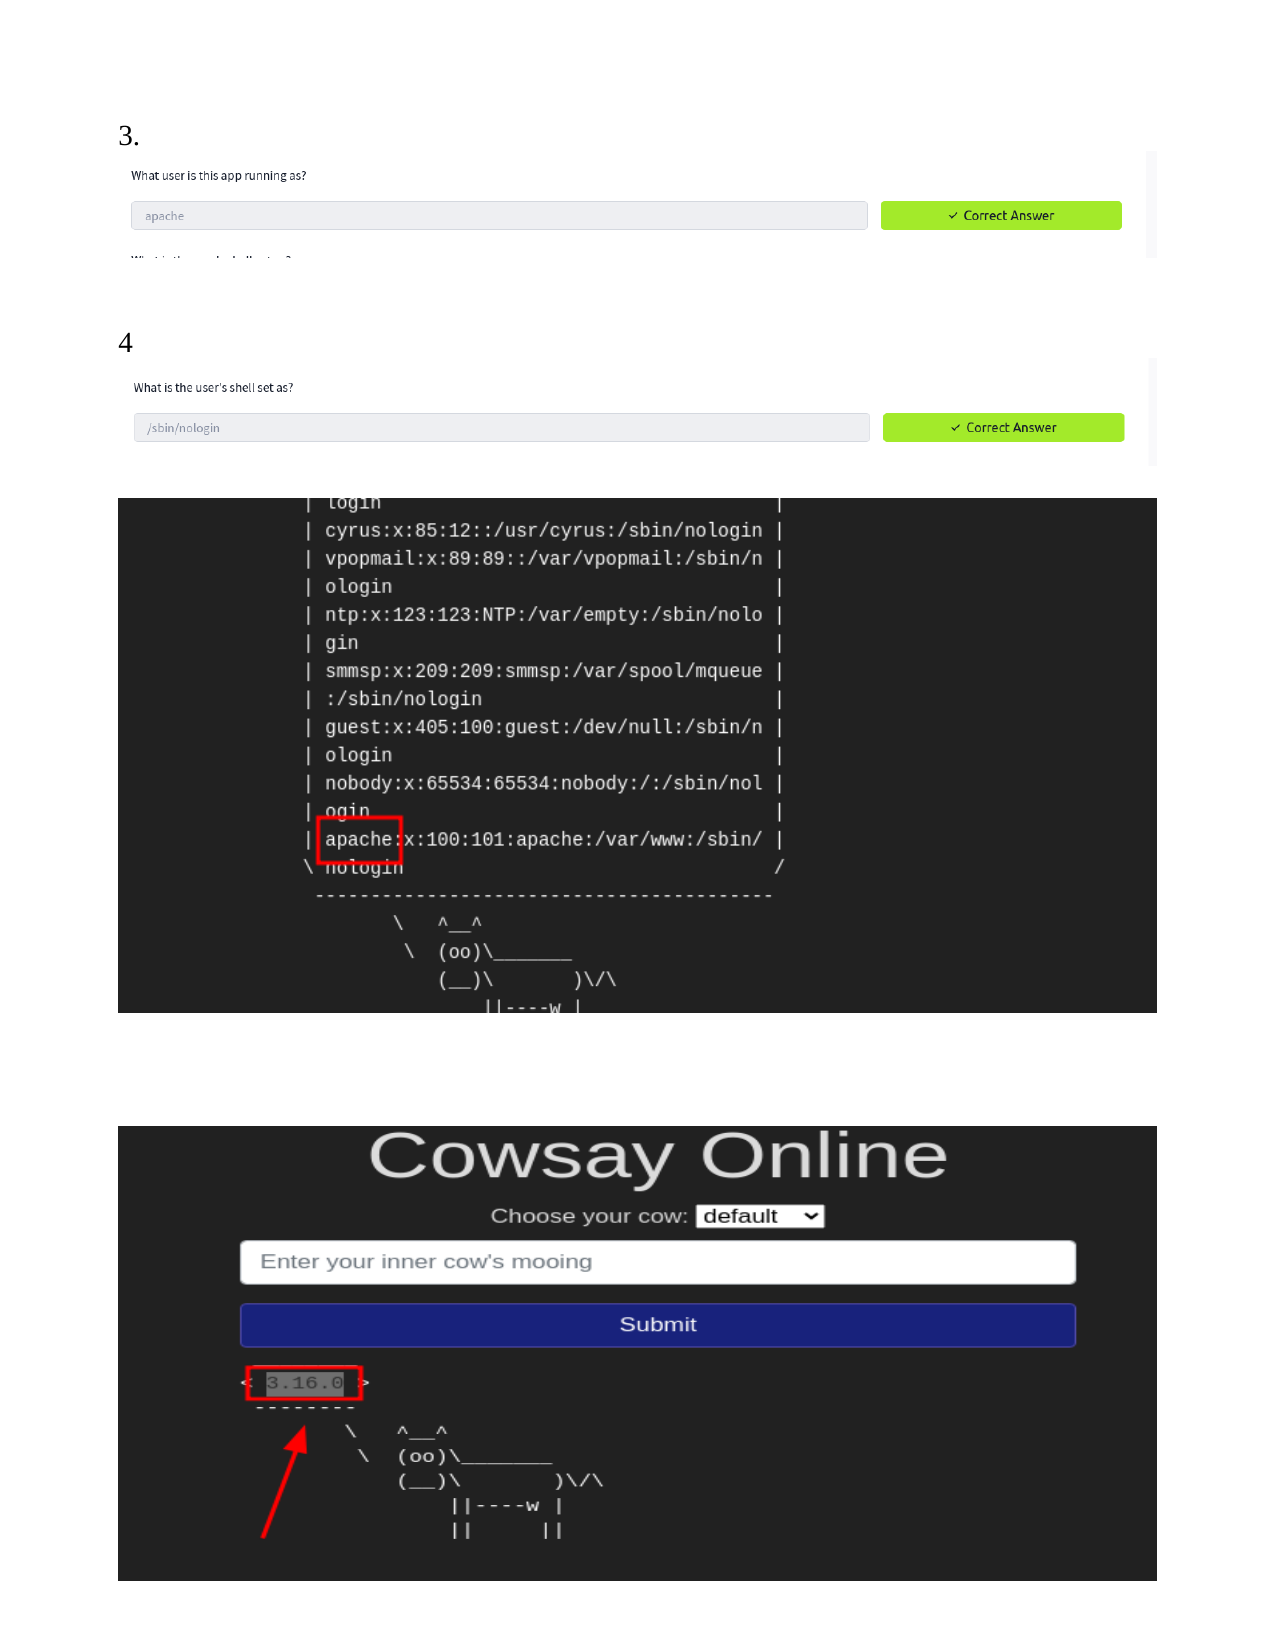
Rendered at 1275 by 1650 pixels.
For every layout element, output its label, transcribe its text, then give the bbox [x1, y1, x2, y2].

picture [118, 498, 1157, 1013]
picture [118, 151, 1157, 258]
picture [118, 1126, 1157, 1581]
picture [118, 358, 1157, 466]
text 3. [118, 118, 1157, 151]
text 4 [118, 325, 1157, 358]
